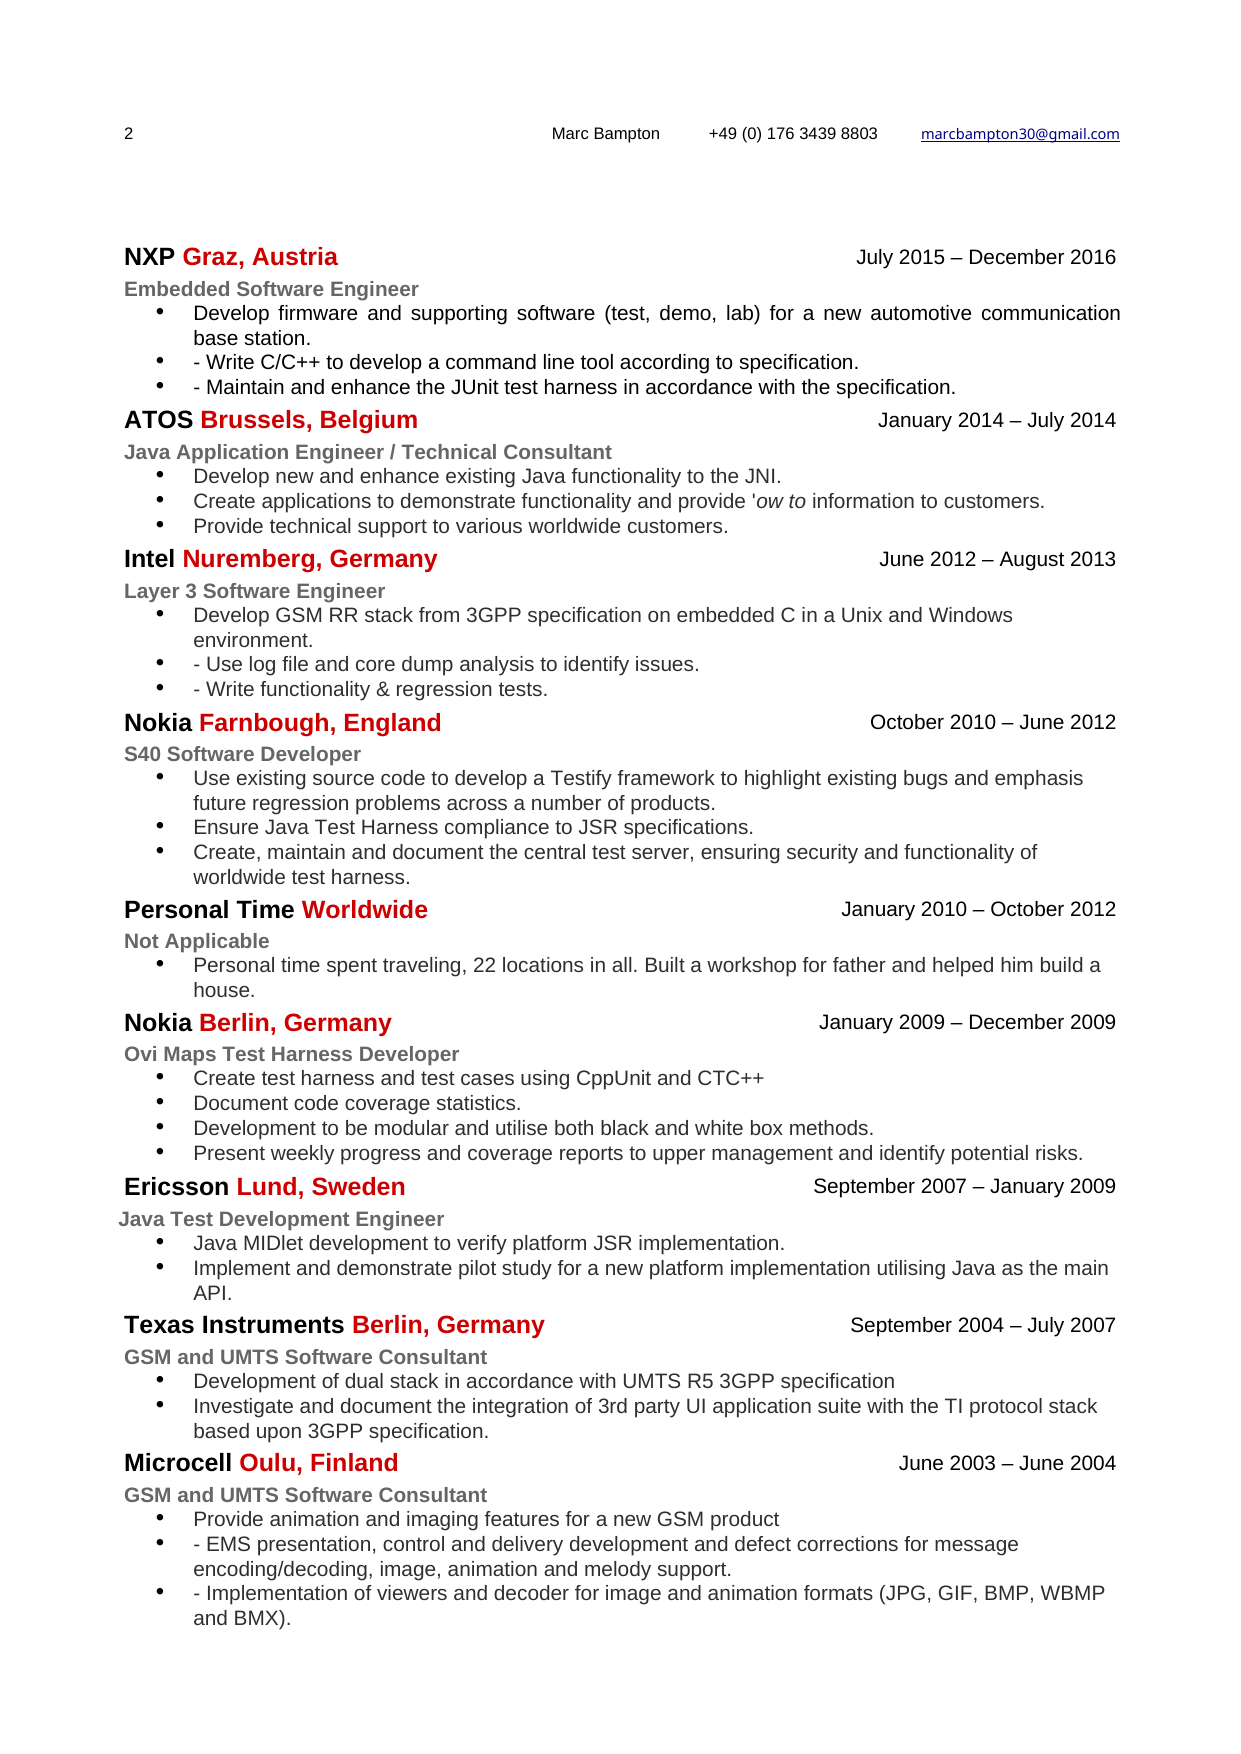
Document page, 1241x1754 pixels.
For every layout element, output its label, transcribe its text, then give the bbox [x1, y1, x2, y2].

text Java Application Engineer / Technical Consultant [118, 440, 1122, 464]
text Layer 3 Software Engineer [118, 579, 1122, 603]
list - Write functionality & regression tests. [156, 677, 1122, 702]
list Present weekly progress and coverage reports to upper management and identify potential risks. [156, 1141, 1122, 1166]
list - Write C/C++ to develop a command line tool according to specification. [156, 349, 1122, 374]
list Provide technical support to various worldwide customers. [156, 514, 1122, 539]
table_header June 2003 – June 2004 [620, 1443, 1122, 1483]
list Investigate and document the integration of 3rd party UI application suite with the TI protocol stack based upon 3GPP specification. [156, 1393, 1122, 1442]
list Develop GSM RR stack from 3GPP specification on embedded C in a Unix and Windows environment. [156, 603, 1122, 652]
list Develop new and enhance existing Java functionality to the JNI. [156, 464, 1122, 489]
table_header October 2010 – June 2012 [620, 702, 1122, 742]
list Document code coverage statistics. [156, 1091, 1122, 1116]
table_header September 2007 – January 2009 [620, 1166, 1122, 1206]
table_header Intel Nuremberg, Germany [118, 539, 620, 579]
table_header Nokia Farnbough, England [118, 702, 620, 742]
text Java Test Development Engineer [118, 1206, 1122, 1230]
text GSM and UMTS Software Consultant [118, 1483, 1122, 1507]
table_header Ericsson Lund, Sweden [118, 1166, 620, 1206]
list Java MIDlet development to verify platform JSR implementation. [156, 1230, 1122, 1255]
text Embedded Software Engineer [118, 277, 1122, 301]
list Provide animation and imaging features for a new GSM product [156, 1507, 1122, 1532]
list Development of dual stack in accordance with UMTS R5 3GPP specification [156, 1368, 1122, 1393]
table_header September 2004 – July 2007 [620, 1304, 1122, 1344]
text S40 Software Developer [118, 742, 1122, 766]
list Implement and demonstrate pilot study for a new platform implementation utilising Java as the main API. [156, 1255, 1122, 1304]
table_header Nokia Berlin, Germany [118, 1002, 620, 1042]
table_header January 2009 – December 2009 [620, 1002, 1122, 1042]
text Ovi Maps Test Harness Developer [118, 1042, 1122, 1066]
list Create applications to demonstrate functionality and provide 'ow to information to customers. [156, 489, 1122, 514]
list Develop firmware and supporting software (test, demo, lab) for a new automotive communication base station. [156, 301, 1122, 349]
list Personal time spent traveling, 22 locations in all. Built a workshop for father and helped him build a house. [156, 953, 1122, 1002]
list - Maintain and enhance the JUnit test harness in accordance with the specification. [156, 374, 1122, 399]
table_header Texas Instruments Berlin, Germany [118, 1304, 620, 1344]
list Development to be modular and utilise both black and white box methods. [156, 1116, 1122, 1141]
list Ensure Java Test Harness compliance to JSR specifications. [156, 815, 1122, 840]
list Create, maintain and document the central test server, ensuring security and functionality of worldwide test harness. [156, 840, 1122, 889]
list - Implementation of viewers and decoder for image and animation formats (JPG, GIF, BMP, WBMP and BMX). [156, 1581, 1122, 1629]
list - EMS presentation, control and delivery development and defect corrections for message encoding/decoding, image, animation and melody support. [156, 1532, 1122, 1581]
text Not Applicable [118, 929, 1122, 953]
table_header January 2010 – October 2012 [620, 889, 1122, 929]
list - Use log file and core dump analysis to identify issues. [156, 652, 1122, 677]
table_header July 2015 – December 2016 [620, 236, 1122, 277]
table_header ATOS Brussels, Belgium [118, 400, 620, 440]
table_header Personal Time Worldwide [118, 889, 620, 929]
table_header January 2014 – July 2014 [620, 400, 1122, 440]
table_header NXP Graz, Austria [118, 236, 620, 277]
list Use existing source code to develop a Testify framework to highlight existing bugs and emphasis future regression problems across a number of products. [156, 766, 1122, 815]
list Create test harness and test cases using CppUnit and CTC++ [156, 1066, 1122, 1091]
table_header June 2012 – August 2013 [620, 539, 1122, 579]
table_header Microcell Oulu, Finland [118, 1443, 620, 1483]
text GSM and UMTS Software Consultant [118, 1344, 1122, 1368]
